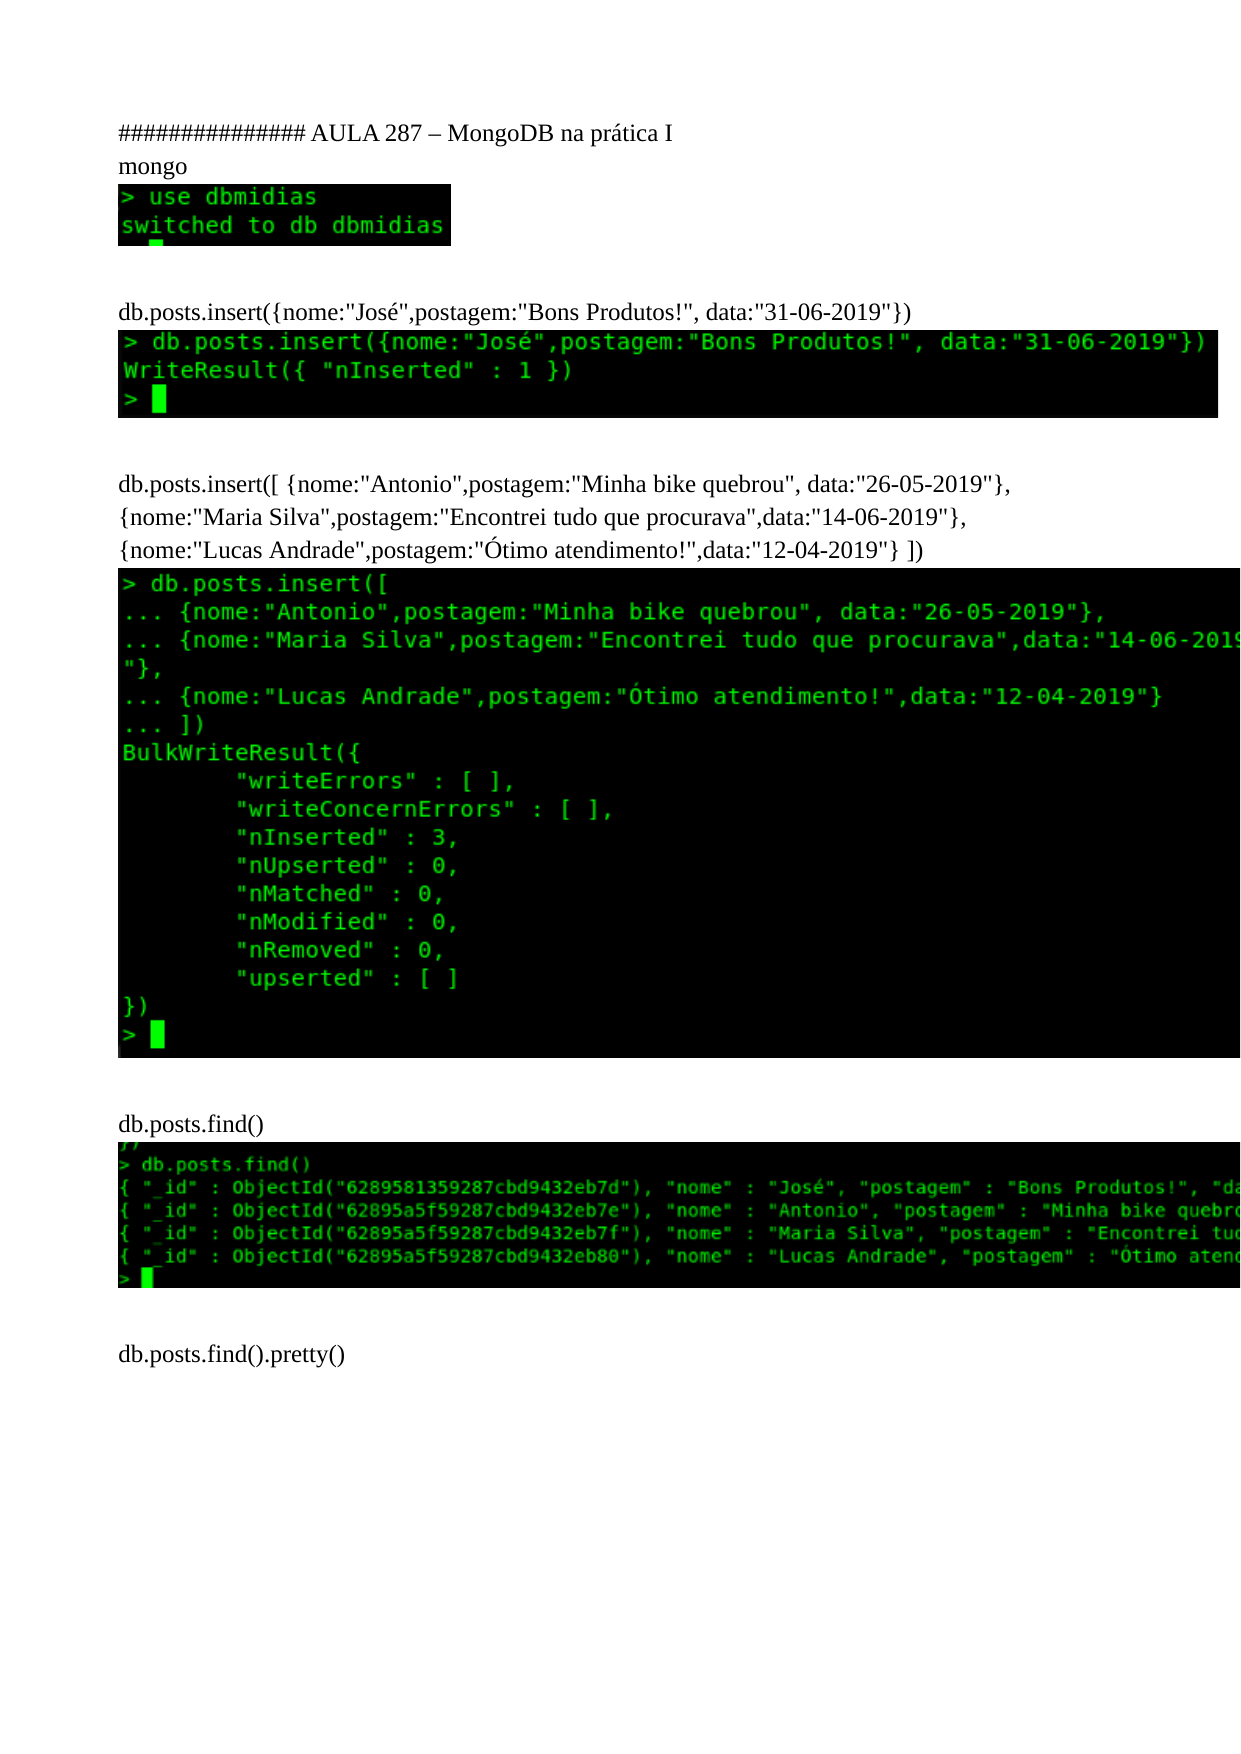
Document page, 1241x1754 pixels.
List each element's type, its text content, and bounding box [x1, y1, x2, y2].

text db.posts.insert([ {nome:"Antonio",postagem:"Minha bike quebrou", data:"26-05-2019"}, {nome:"Maria Silva",postagem:"Encontrei tudo que procurava",data:"14-06-2019"}, {nome:"Lucas Andrade",postagem:"Ótimo atendimento!",data:"12-04-2019"} ]) [118, 469, 1122, 564]
picture [118, 330, 1219, 418]
text db.posts.find() [118, 1109, 1122, 1138]
text db.posts.insert({nome:"José",postagem:"Bons Produtos!", data:"31-06-2019"}) [118, 297, 1122, 326]
picture [118, 1142, 1241, 1288]
text db.posts.find().pretty() [118, 1339, 1122, 1368]
text ############### AULA 287 – MongoDB na prática I [118, 118, 1122, 147]
picture [118, 568, 1241, 1058]
picture [118, 184, 451, 246]
text mongo [118, 151, 1122, 180]
